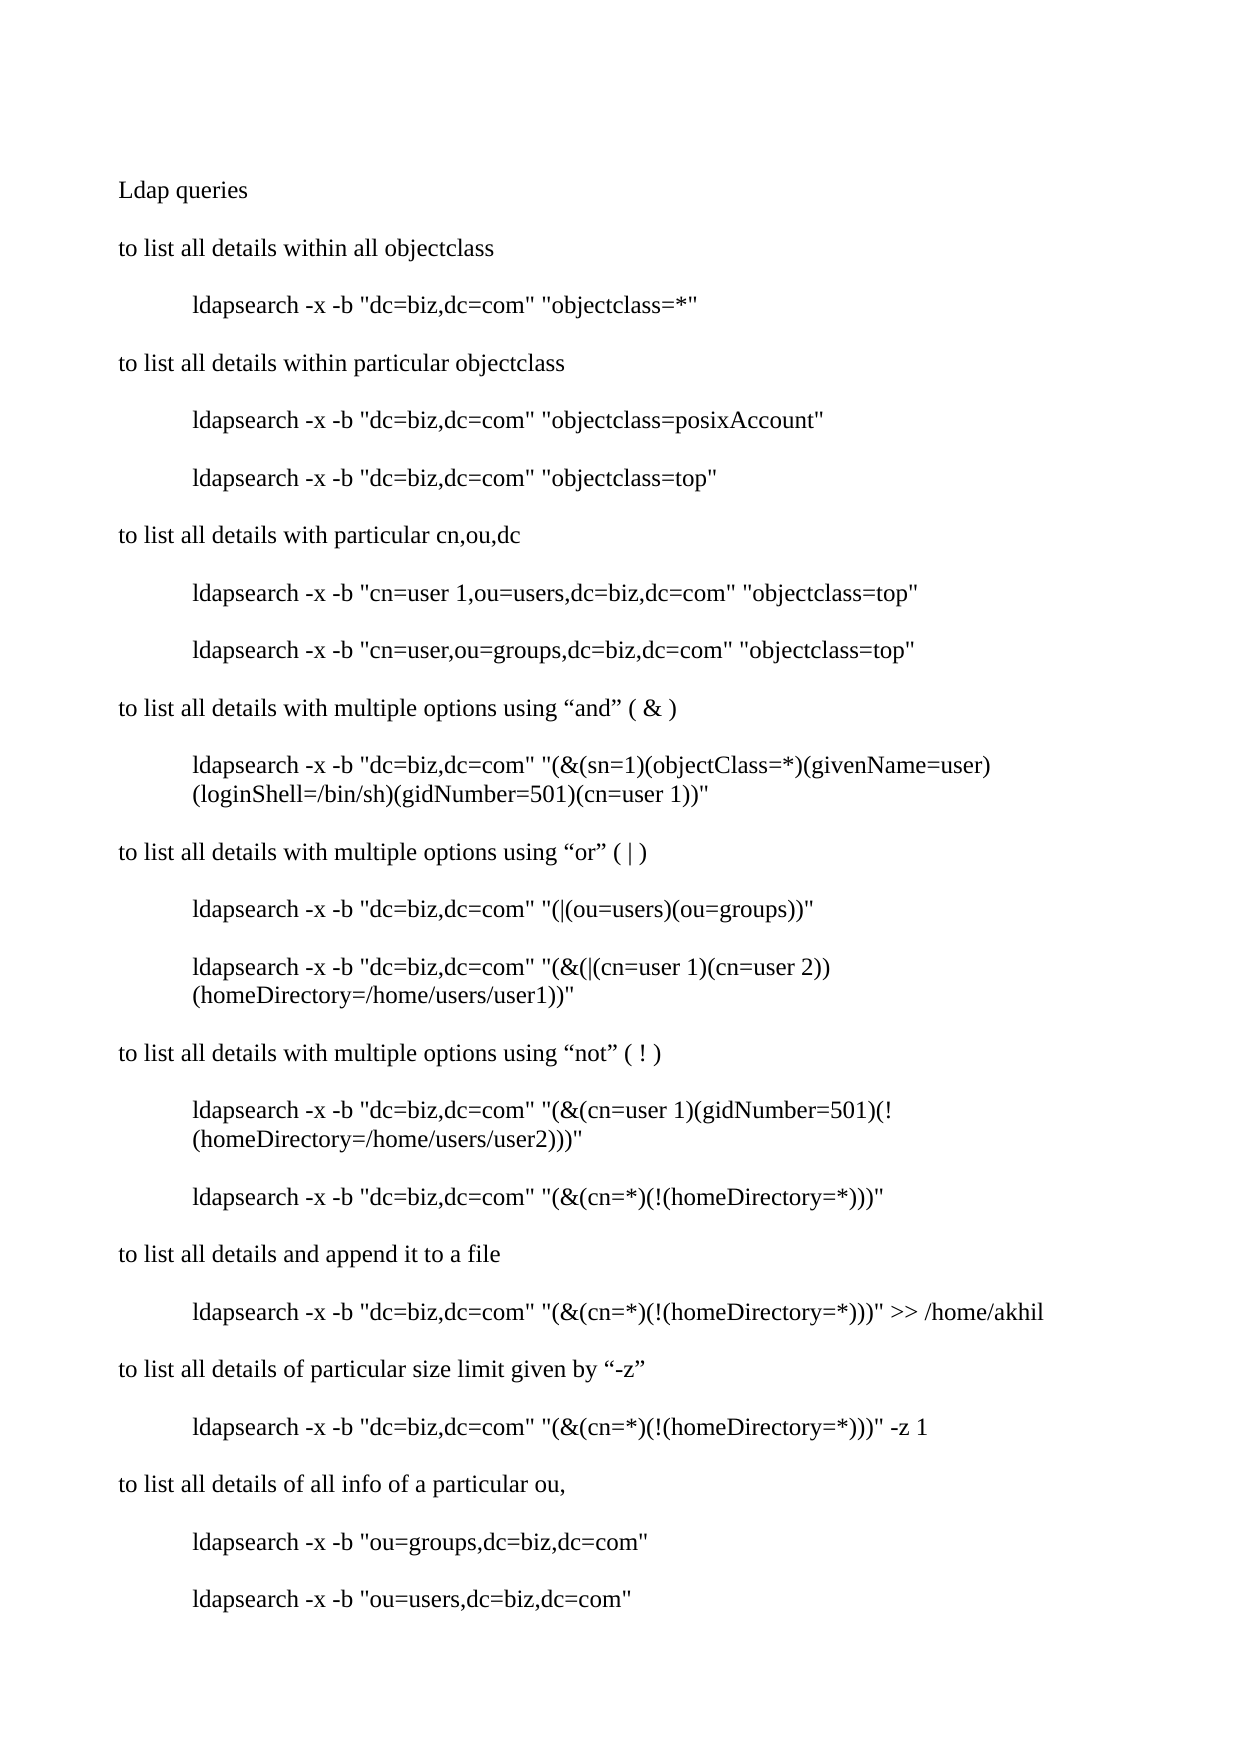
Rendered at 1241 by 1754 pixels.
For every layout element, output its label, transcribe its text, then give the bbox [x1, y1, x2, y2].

text to list all details of all info of a particular ou, [118, 1469, 1122, 1498]
text ldapsearch -x -b "ou=groups,dc=biz,dc=com" [118, 1527, 1122, 1556]
text Ldap queries [118, 176, 1122, 204]
text ldapsearch -x -b "dc=biz,dc=com" "(&(cn=user 1)(gidNumber=501)(! (homeDirectory=/home/users/user2)))" [118, 1096, 1122, 1153]
text to list all details of particular size limit given by “-z” [118, 1354, 1122, 1383]
text ldapsearch -x -b "dc=biz,dc=com" "(&(cn=*)(!(homeDirectory=*)))" >> /home/akhil [118, 1297, 1122, 1326]
text to list all details with multiple options using “or” ( | ) [118, 837, 1122, 866]
text ldapsearch -x -b "dc=biz,dc=com" "(&(cn=*)(!(homeDirectory=*)))" -z 1 [118, 1412, 1122, 1441]
text to list all details within particular objectclass [118, 348, 1122, 377]
text to list all details within all objectclass [118, 233, 1122, 262]
text ldapsearch -x -b "dc=biz,dc=com" "(&(|(cn=user 1)(cn=user 2)) (homeDirectory=/home/users/user1))" [118, 952, 1122, 1009]
text to list all details with multiple options using “not” ( ! ) [118, 1038, 1122, 1067]
text ldapsearch -x -b "cn=user,ou=groups,dc=biz,dc=com" "objectclass=top" [118, 636, 1122, 664]
text ldapsearch -x -b "dc=biz,dc=com" "objectclass=posixAccount" [118, 406, 1122, 434]
text ldapsearch -x -b "cn=user 1,ou=users,dc=biz,dc=com" "objectclass=top" [118, 578, 1122, 607]
text ldapsearch -x -b "dc=biz,dc=com" "objectclass=top" [118, 463, 1122, 492]
text ldapsearch -x -b "dc=biz,dc=com" "objectclass=*" [118, 291, 1122, 319]
text ldapsearch -x -b "dc=biz,dc=com" "(&(cn=*)(!(homeDirectory=*)))" [118, 1182, 1122, 1211]
text to list all details with particular cn,ou,dc [118, 521, 1122, 549]
text ldapsearch -x -b "dc=biz,dc=com" "(&(sn=1)(objectClass=*)(givenName=user) (loginShell=/bin/sh)(gidNumber=501)(cn=user 1))" [118, 751, 1122, 808]
text ldapsearch -x -b "dc=biz,dc=com" "(|(ou=users)(ou=groups))" [118, 894, 1122, 923]
text to list all details with multiple options using “and” ( & ) [118, 693, 1122, 722]
text to list all details and append it to a file [118, 1239, 1122, 1268]
text ldapsearch -x -b "ou=users,dc=biz,dc=com" [118, 1584, 1122, 1613]
